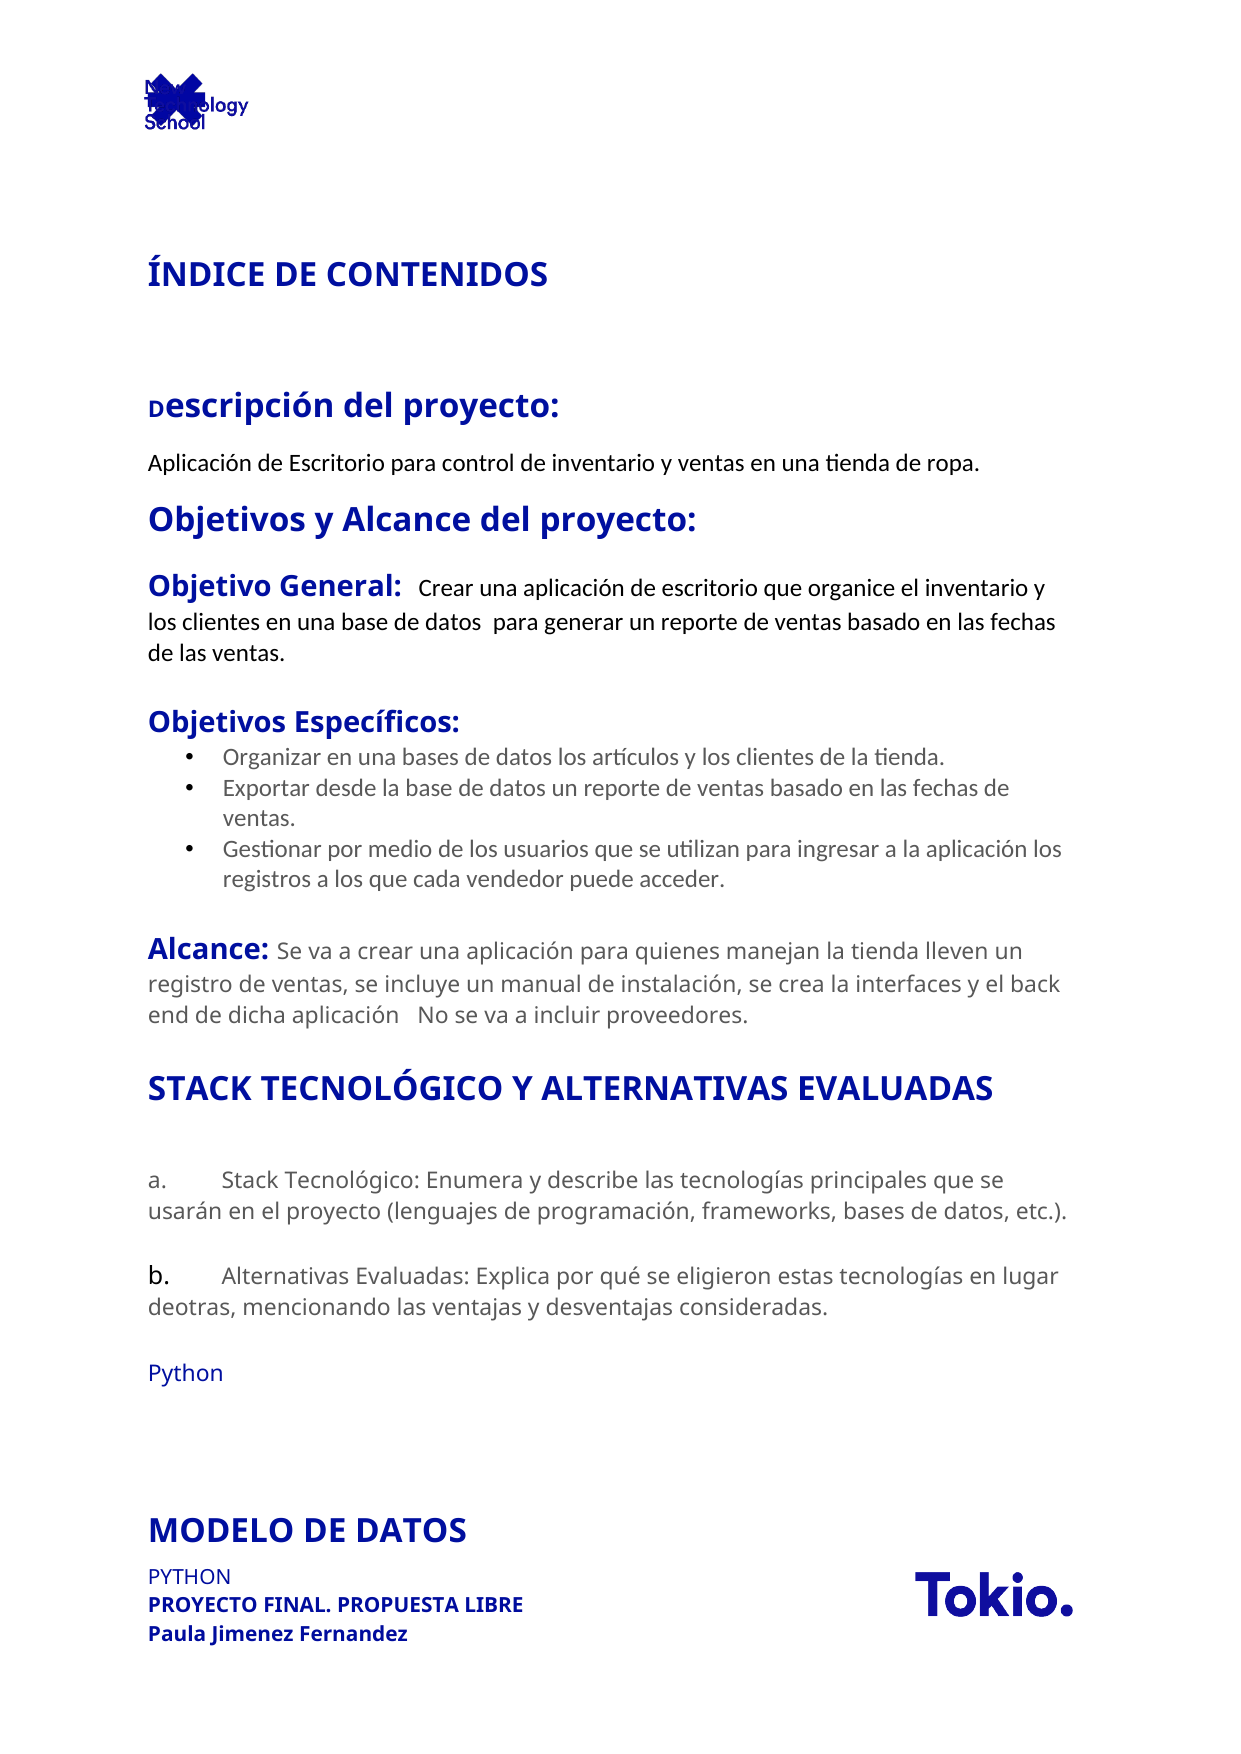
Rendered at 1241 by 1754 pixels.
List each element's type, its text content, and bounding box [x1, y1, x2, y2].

list Alternativas Evaluadas: Explica por qué se eligieron estas tecnologías en lugar deotras, mencionando las ventajas y desventajas consideradas. [148, 1257, 1078, 1323]
text Objetivos Específicos: [148, 702, 1078, 741]
list Gestionar por medio de los usuarios que se utilizan para ingresar a la aplicación los registros a los que cada vendedor puede acceder. [185, 833, 1078, 894]
list Organizar en una bases de datos los artículos y los clientes de la tienda. [185, 741, 1078, 772]
text STACK TECNOLÓGICO Y ALTERNATIVAS EVALUADAS [148, 1064, 1078, 1110]
list Stack Tecnológico: Enumera y describe las tecnologías principales que se usarán en el proyecto (lenguajes de programación, frameworks, bases de datos, etc.). [148, 1163, 1078, 1226]
text ÍNDICE DE CONTENIDOS [148, 251, 1078, 296]
text Objetivos y Alcance del proyecto: [148, 496, 1078, 541]
text MODELO DE DATOS [148, 1507, 1078, 1552]
text Aplicación de Escritorio para control de inventario y ventas en una tienda de ropa. [148, 447, 1078, 477]
list Exportar desde la base de datos un reporte de ventas basado en las fechas de ventas. [185, 772, 1078, 833]
text Descripción del proyecto: [148, 381, 1078, 427]
text Objetivo General: Crear una aplicación de escritorio que organice el inventario y los clientes en una base de datos para generar un reporte de ventas basado en las fechas de las ventas. [148, 561, 1078, 668]
text Python [148, 1357, 1078, 1388]
text Alcance: Se va a crear una aplicación para quienes manejan la tienda lleven un registro de ventas, se incluye un manual de instalación, se crea la interfaces y el back end de dicha aplicación No se va a incluir proveedores. [148, 928, 1078, 1030]
